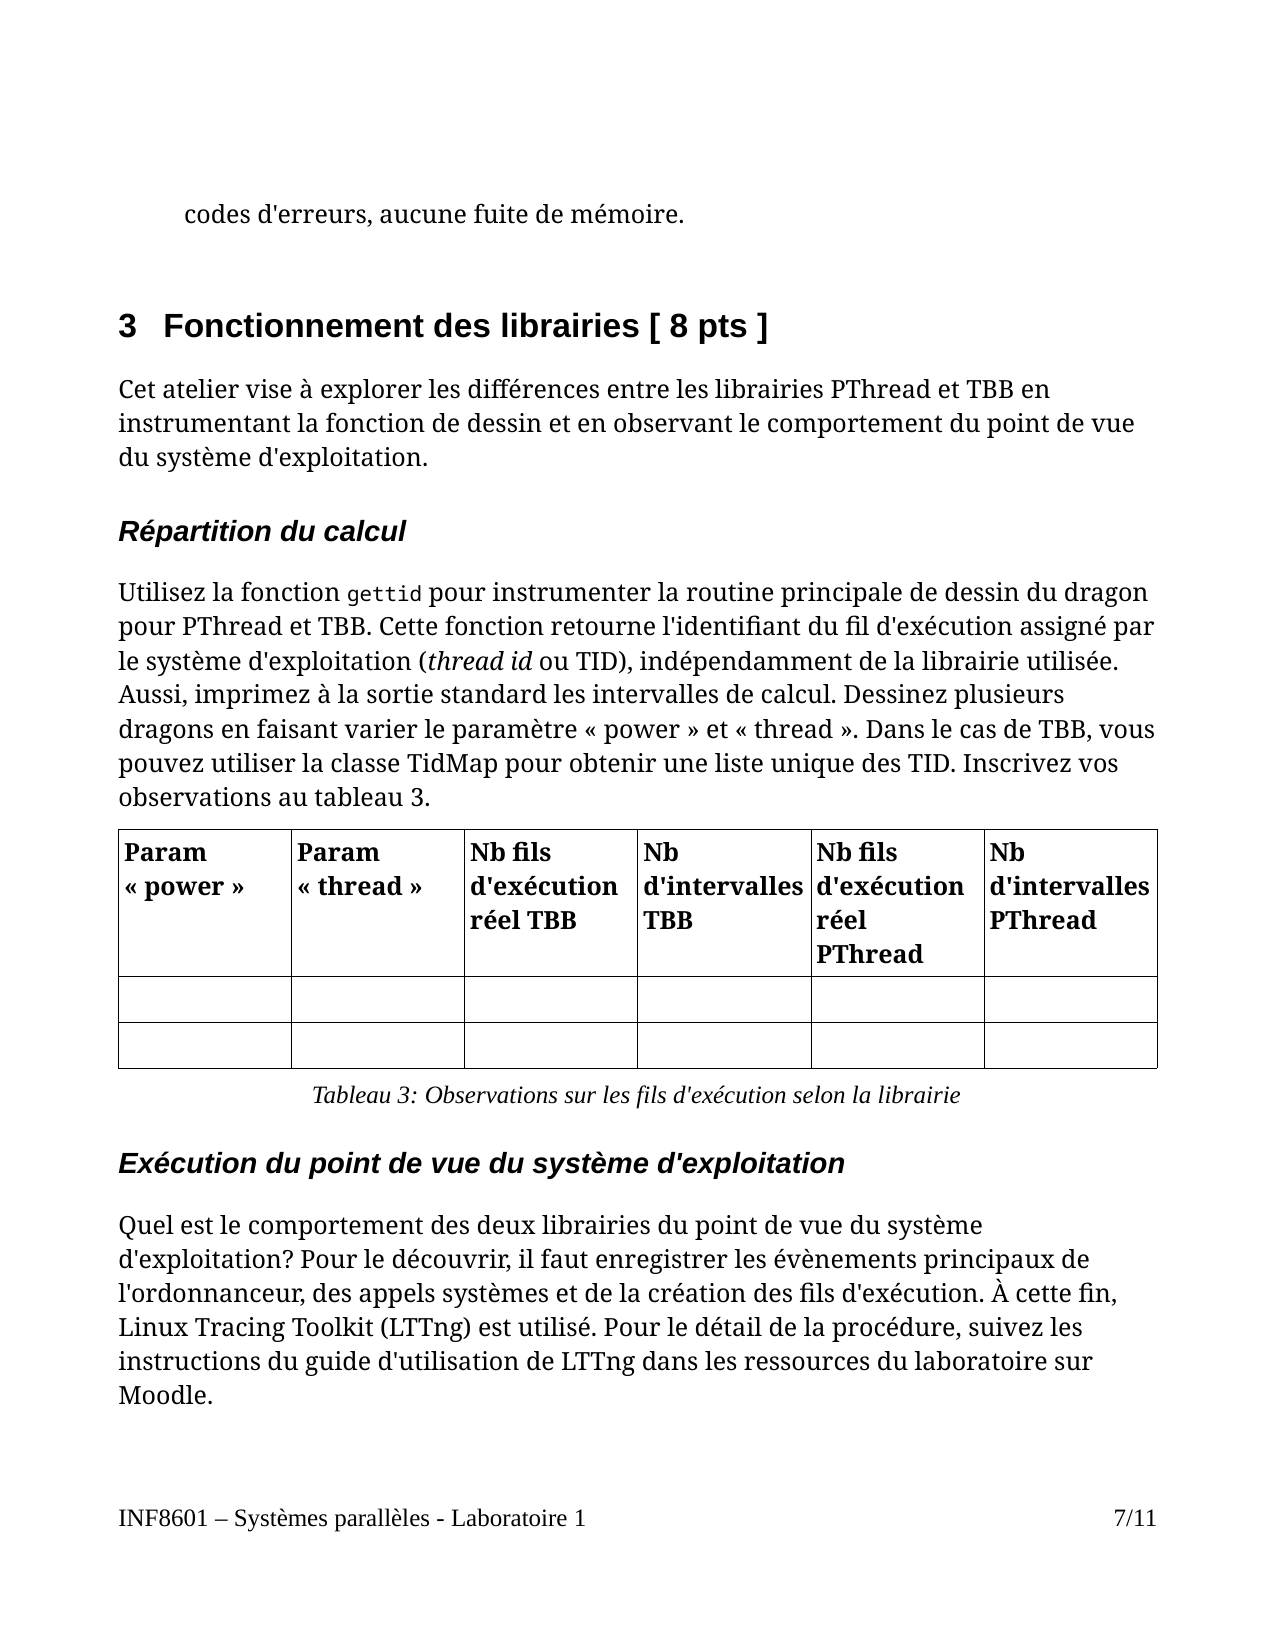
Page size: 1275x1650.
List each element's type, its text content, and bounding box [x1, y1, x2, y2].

subtitle Répartition du calcul [118, 514, 1157, 547]
table_cell [465, 977, 637, 1022]
table_header Param « thread » [292, 830, 464, 976]
text Cet atelier vise à explorer les différences entre les librairies PThread et TBB en instrumentant la fonction de dessin et en observant le comportement du point de vue du système d'exploitation. [118, 372, 1157, 474]
table_cell [812, 1023, 984, 1067]
subtitle Exécution du point de vue du système d'exploitation [118, 1146, 1157, 1180]
table_header Param « power » [119, 830, 291, 976]
table_cell [465, 1023, 637, 1067]
table_header Nb d'intervalles TBB [638, 830, 811, 976]
table_cell [119, 977, 291, 1022]
table_cell [292, 1023, 464, 1067]
table_header Nb fils d'exécution réel PThread [812, 830, 984, 976]
text Utilisez la fonction gettid pour instrumenter la routine principale de dessin du dragon pour PThread et TBB. Cette fonction retourne l'identifiant du fil d'exécution assigné par le système d'exploitation (thread id ou TID), indépendamment de la librairie utilisée. Aussi, imprimez à la sortie standard les intervalles de calcul. Dessinez plusieurs dragons en faisant varier le paramètre « power » et « thread ». Dans le cas de TBB, vous pouvez utiliser la classe TidMap pour obtenir une liste unique des TID. Inscrivez vos observations au tableau 3. [118, 575, 1157, 813]
table_cell [812, 977, 984, 1022]
table_header Nb d'intervalles PThread [985, 830, 1157, 976]
table_cell [638, 977, 811, 1022]
text Tableau 3: Observations sur les fils d'exécution selon la librairie [118, 1080, 1157, 1109]
text Quel est le comportement des deux librairies du point de vue du système d'exploitation? Pour le découvrir, il faut enregistrer les évènements principaux de l'ordonnanceur, des appels systèmes et de la création des fils d'exécution. À cette fin, Linux Tracing Toolkit (LTTng) est utilisé. Pour le détail de la procédure, suivez les instructions du guide d'utilisation de LTTng dans les ressources du laboratoire sur Moodle. [118, 1207, 1157, 1412]
table_cell [1080, 176, 1157, 252]
table_cell [1006, 176, 1079, 252]
table_cell [638, 1023, 811, 1067]
table_cell codes d'erreurs, aucune fuite de mémoire. [118, 176, 1006, 252]
table_cell [985, 1023, 1157, 1067]
table_header Nb fils d'exécution réel TBB [465, 830, 637, 976]
subtitle Fonctionnement des librairies [ 8 pts ] [118, 306, 1157, 344]
table_cell [985, 977, 1157, 1022]
table_cell [119, 1023, 291, 1067]
table_cell [292, 977, 464, 1022]
